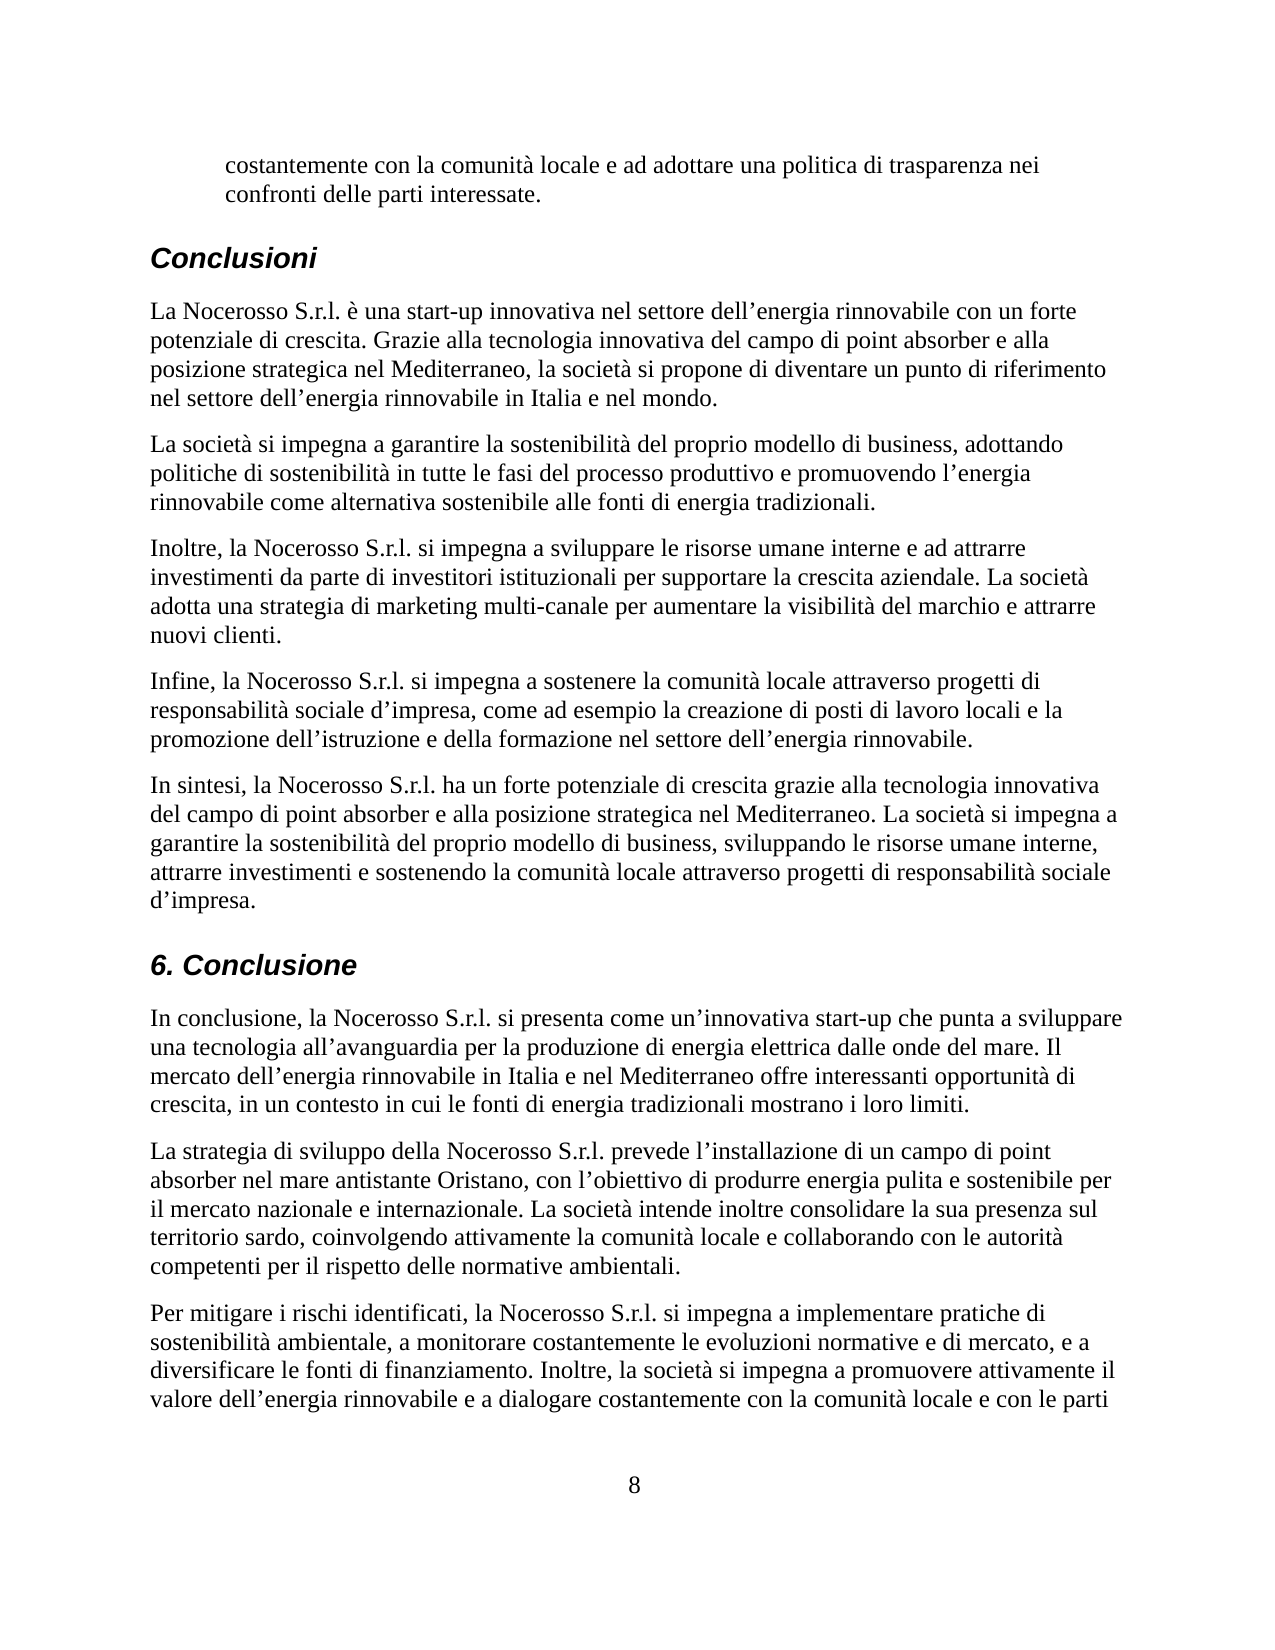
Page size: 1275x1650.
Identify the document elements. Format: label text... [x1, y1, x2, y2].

subtitle Conclusioni [150, 241, 1125, 275]
text Infine, la Nocerosso S.r.l. si impegna a sostenere la comunità locale attraverso progetti di responsabilità sociale d’impresa, come ad esempio la creazione di posti di lavoro locali e la promozione dell’istruzione e della formazione nel settore dell’energia rinnovabile. [150, 666, 1125, 753]
text In sintesi, la Nocerosso S.r.l. ha un forte potenziale di crescita grazie alla tecnologia innovativa del campo di point absorber e alla posizione strategica nel Mediterraneo. La società si impegna a garantire la sostenibilità del proprio modello di business, sviluppando le risorse umane interne, attrarre investimenti e sostenendo la comunità locale attraverso progetti di responsabilità sociale d’impresa. [150, 771, 1125, 914]
text La Nocerosso S.r.l. è una start-up innovativa nel settore dell’energia rinnovabile con un forte potenziale di crescita. Grazie alla tecnologia innovativa del campo di point absorber e alla posizione strategica nel Mediterraneo, la società si propone di diventare un punto di riferimento nel settore dell’energia rinnovabile in Italia e nel mondo. [150, 296, 1125, 411]
text Per mitigare i rischi identificati, la Nocerosso S.r.l. si impegna a implementare pratiche di sostenibilità ambientale, a monitorare costantemente le evoluzioni normative e di mercato, e a diversificare le fonti di finanziamento. Inoltre, la società si impegna a promuovere attivamente il valore dell’energia rinnovabile e a dialogare costantemente con la comunità locale e con le parti [150, 1298, 1125, 1413]
text La società si impegna a garantire la sostenibilità del proprio modello di business, adottando politiche di sostenibilità in tutte le fasi del processo produttivo e promuovendo l’energia rinnovabile come alternativa sostenibile alle fonti di energia tradizionali. [150, 429, 1125, 516]
list costantemente con la comunità locale e ad adottare una politica di trasparenza nei confronti delle parti interessate. [187, 150, 1125, 207]
text In conclusione, la Nocerosso S.r.l. si presenta come un’innovativa start-up che punta a sviluppare una tecnologia all’avanguardia per la produzione di energia elettrica dalle onde del mare. Il mercato dell’energia rinnovabile in Italia e nel Mediterraneo offre interessanti opportunità di crescita, in un contesto in cui le fonti di energia tradizionali mostrano i loro limiti. [150, 1003, 1125, 1118]
text La strategia di sviluppo della Nocerosso S.r.l. prevede l’installazione di un campo di point absorber nel mare antistante Oristano, con l’obiettivo di produrre energia pulita e sostenibile per il mercato nazionale e internazionale. La società intende inoltre consolidare la sua presenza sul territorio sardo, coinvolgendo attivamente la comunità locale e collaborando con le autorità competenti per il rispetto delle normative ambientali. [150, 1136, 1125, 1280]
subtitle 6. Conclusione [150, 948, 1125, 982]
text Inoltre, la Nocerosso S.r.l. si impegna a sviluppare le risorse umane interne e ad attrarre investimenti da parte di investitori istituzionali per supportare la crescita aziendale. La società adotta una strategia di marketing multi-canale per aumentare la visibilità del marchio e attrarre nuovi clienti. [150, 533, 1125, 648]
